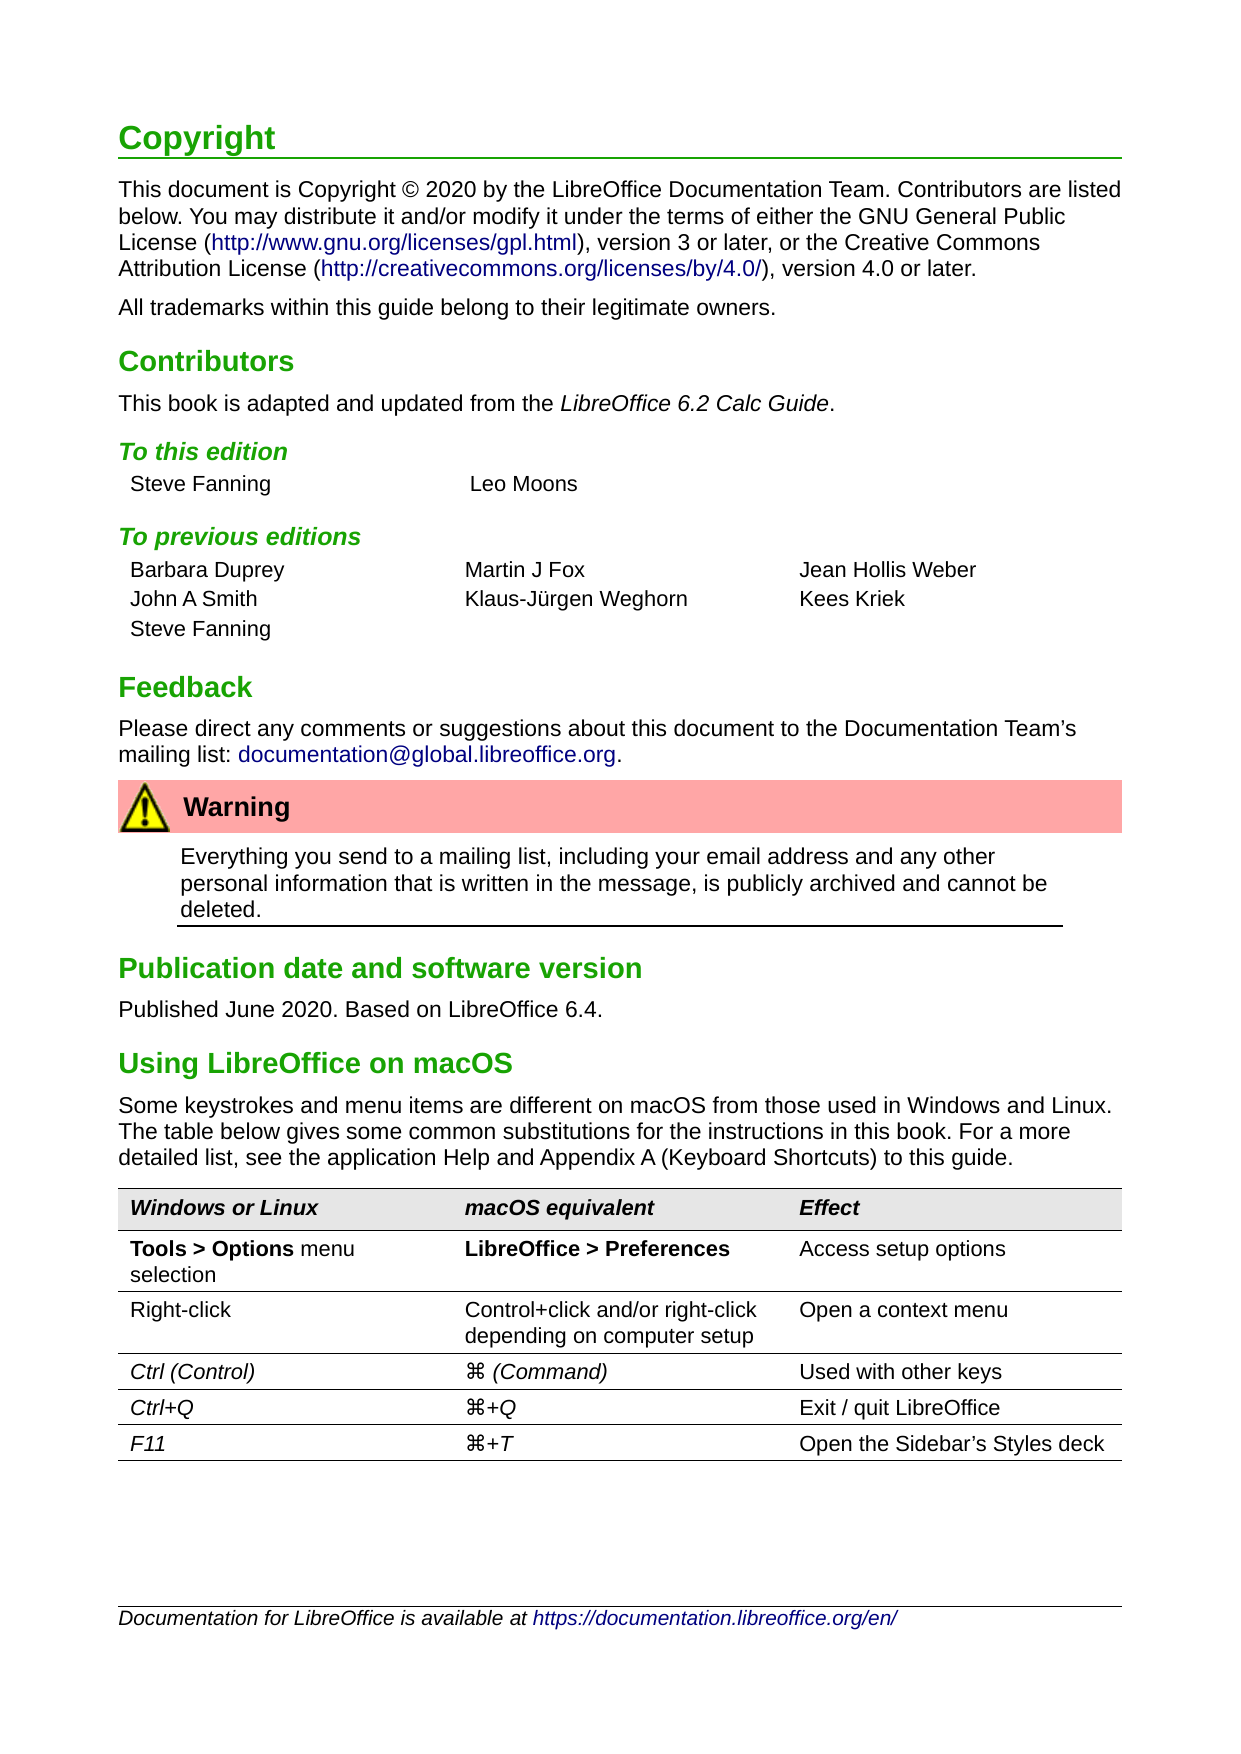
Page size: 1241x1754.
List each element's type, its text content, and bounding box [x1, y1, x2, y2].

table_cell Open the Sidebar’s Styles deck [787, 1425, 1122, 1460]
table_cell Kees Kriek [788, 586, 1122, 616]
table_header [789, 471, 1122, 501]
text This document is Copyright © 2020 by the LibreOffice Documentation Team. Contributors are listed below. You may distribute it and/or modify it under the terms of either the GNU General Public License (http://www.gnu.org/licenses/gpl.html), version 3 or later, or the Creative Commons Attribution License (http://creativecommons.org/licenses/by/4.0/), version 4.0 or later. [118, 176, 1122, 282]
table_cell ⌘+Q [453, 1390, 787, 1424]
table_cell John A Smith [118, 586, 453, 616]
table_cell Access setup options [787, 1231, 1122, 1291]
subtitle Using LibreOffice on macOS [118, 1046, 1122, 1080]
table_cell ⌘ (Command) [453, 1354, 787, 1388]
text This book is adapted and updated from the LibreOffice 6.2 Calc Guide. [118, 389, 1122, 416]
table_cell Tools > Options menu selection [118, 1231, 453, 1291]
table_header Barbara Duprey [118, 556, 453, 586]
subtitle Copyright [118, 118, 1122, 157]
table_cell Steve Fanning [118, 616, 453, 646]
table_cell Exit / quit LibreOffice [787, 1390, 1122, 1424]
table_cell Open a context menu [787, 1292, 1122, 1352]
picture [119, 781, 170, 832]
subtitle To this edition [118, 437, 1122, 465]
table_header Leo Moons [458, 471, 789, 501]
text All trademarks within this guide belong to their legitimate owners. [118, 294, 1122, 321]
text Some keystrokes and menu items are different on macOS from those used in Windows and Linux. The table below gives some common substitutions for the instructions in this book. For a more detailed list, see the application Help and Appendix A (Keyboard Shortcuts) to this guide. [118, 1092, 1122, 1171]
text Please direct any comments or suggestions about this document to the Documentation Team’s mailing list: documentation@global.libreoffice.org. [118, 715, 1122, 768]
table_header Windows or Linux [118, 1189, 453, 1230]
table_cell LibreOffice > Preferences [453, 1231, 787, 1291]
table_cell Used with other keys [787, 1354, 1122, 1388]
table_cell Control+click and/or right-click depending on computer setup [453, 1292, 787, 1352]
table_header macOS equivalent [453, 1189, 787, 1230]
text Everything you send to a mailing list, including your email address and any other personal information that is written in the message, is publicly archived and cannot be deleted. [177, 840, 1063, 925]
table_cell ⌘+T [453, 1425, 787, 1460]
subtitle Feedback [118, 670, 1122, 703]
subtitle Publication date and software version [118, 951, 1122, 984]
table_cell Ctrl (Control) [118, 1354, 453, 1388]
text Published June 2020. Based on LibreOffice 6.4. [118, 996, 1122, 1023]
table_header Effect [787, 1189, 1122, 1230]
table_cell F11 [118, 1425, 453, 1460]
subtitle Warning [118, 780, 1122, 833]
table_cell [788, 616, 1122, 646]
table_header Steve Fanning [118, 471, 458, 501]
table_cell Ctrl+Q [118, 1390, 453, 1424]
subtitle Contributors [118, 344, 1122, 378]
table_cell [453, 616, 787, 646]
table_header Martin J Fox [453, 556, 787, 586]
table_cell Klaus-Jürgen Weghorn [453, 586, 787, 616]
table_header Jean Hollis Weber [788, 556, 1122, 586]
table_cell Right-click [118, 1292, 453, 1352]
subtitle To previous editions [118, 522, 1122, 551]
